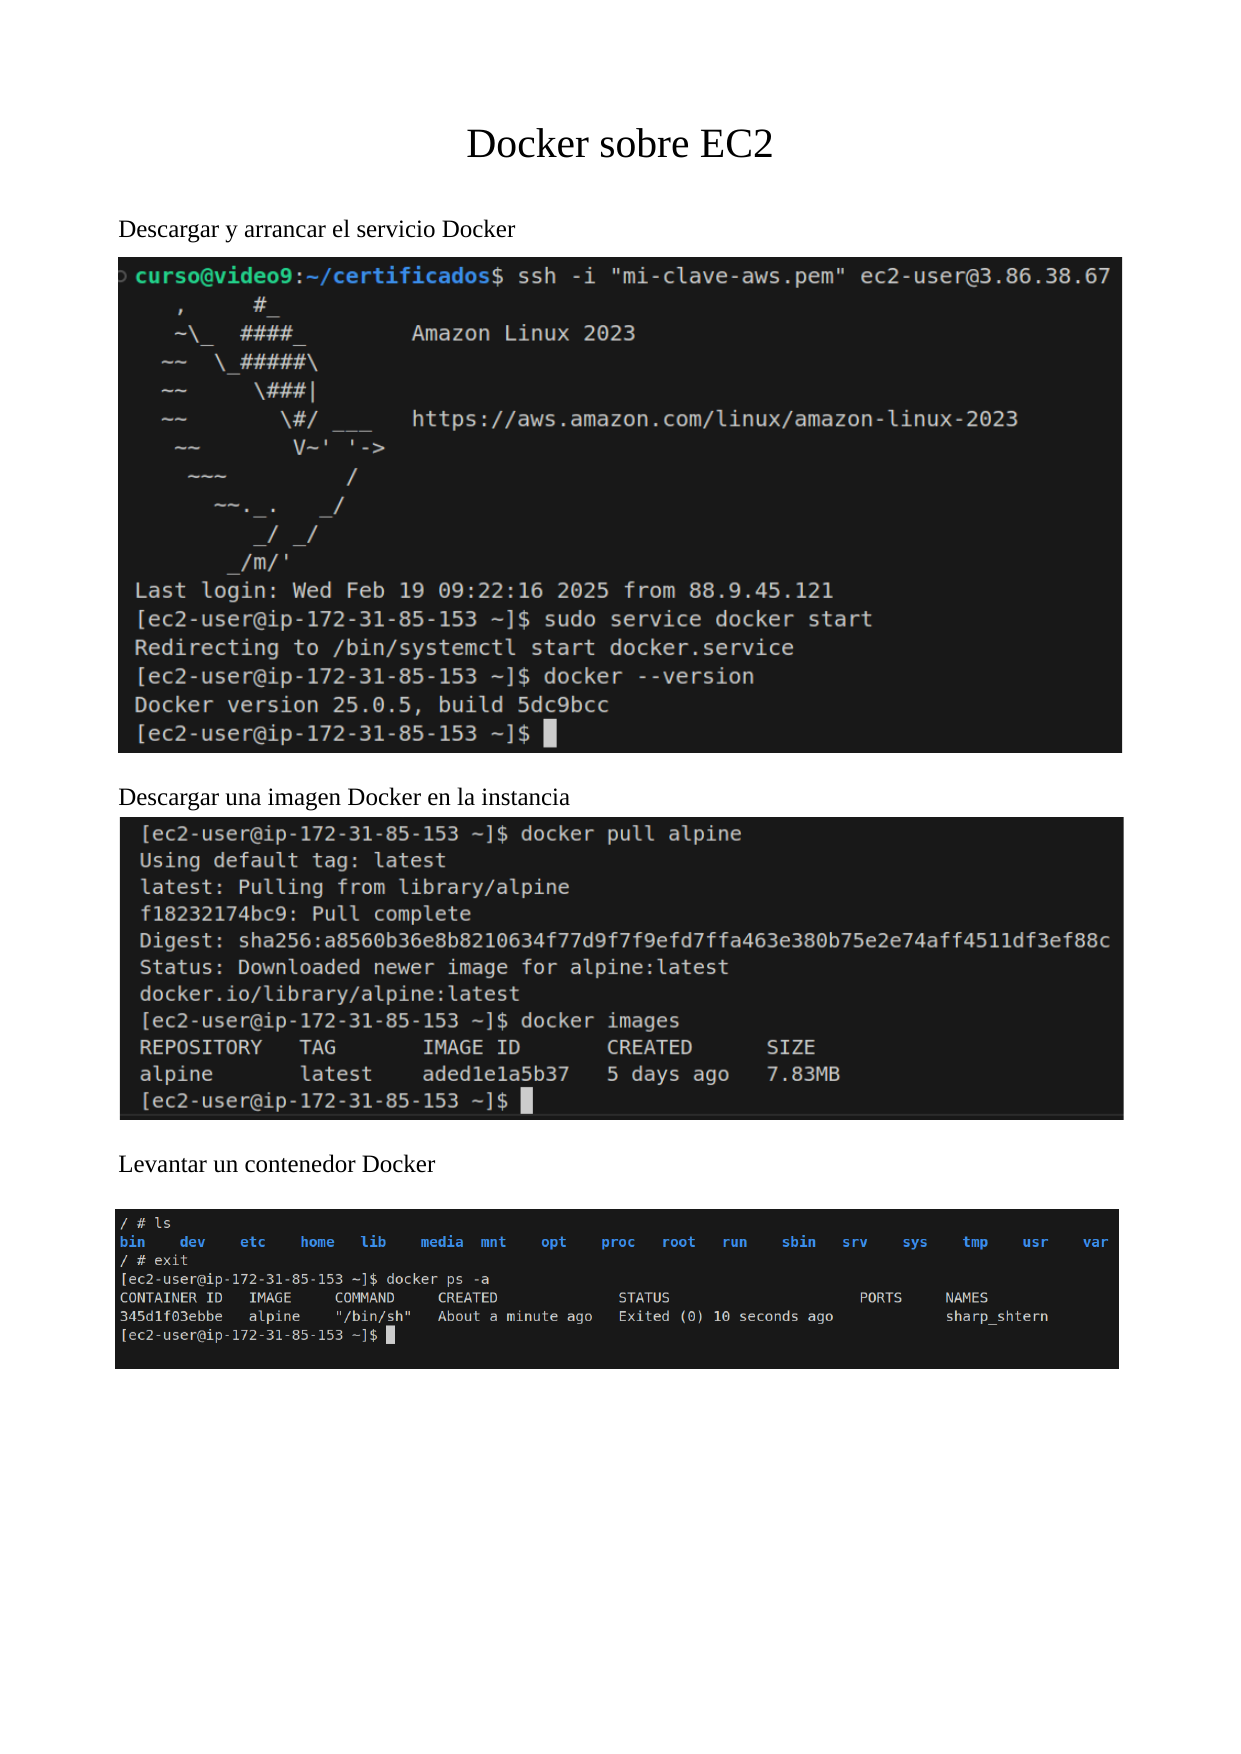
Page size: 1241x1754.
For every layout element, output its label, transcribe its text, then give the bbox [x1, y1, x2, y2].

text Descargar una imagen Docker en la instancia Levantar un contenedor Docker [118, 753, 1122, 1599]
picture [115, 1209, 1119, 1369]
text Docker sobre EC2 [118, 118, 1122, 166]
text Descargar y arrancar el servicio Docker [118, 214, 1122, 257]
picture [118, 257, 1123, 753]
picture [119, 817, 1124, 1120]
